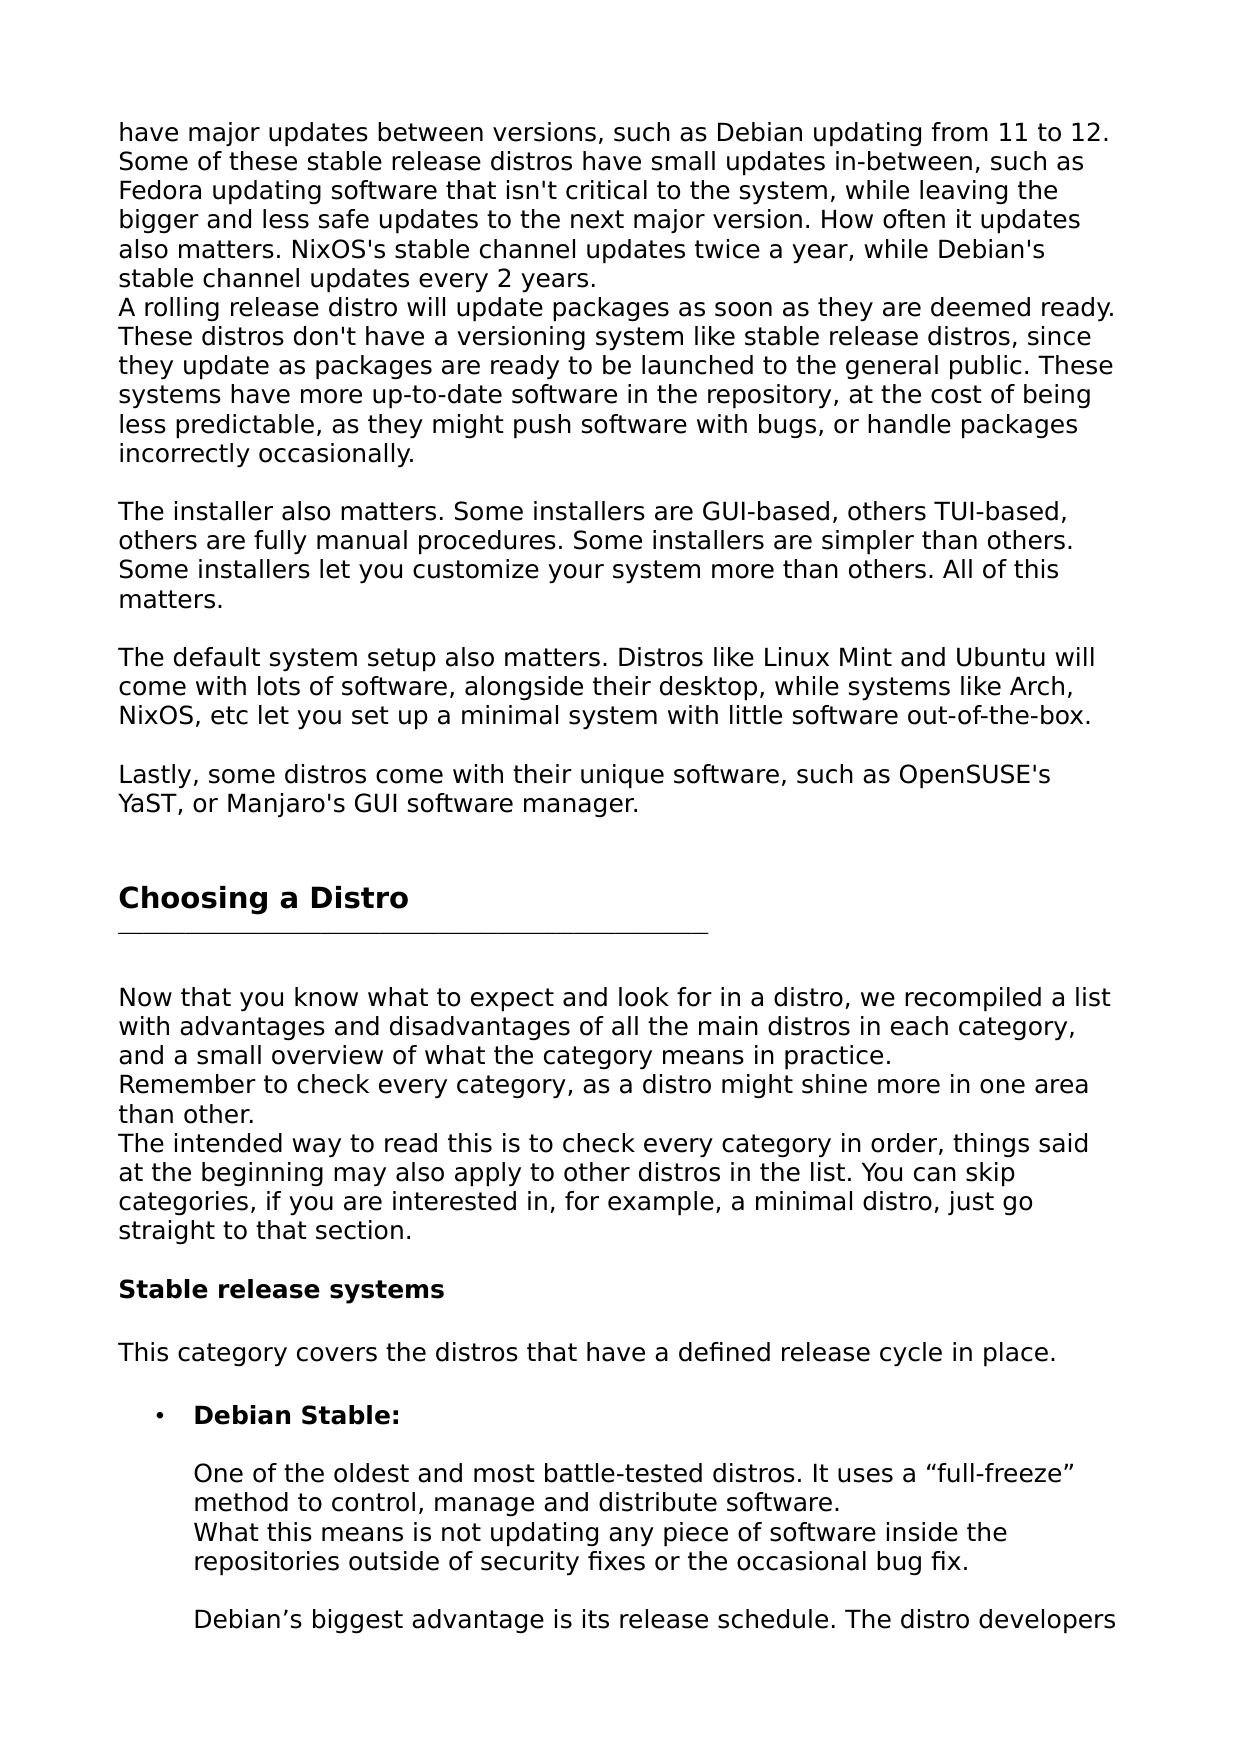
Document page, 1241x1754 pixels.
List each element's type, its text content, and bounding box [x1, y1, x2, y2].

text Stable release systems [118, 1275, 1122, 1304]
list Debian Stable: [156, 1401, 1122, 1430]
text have major updates between versions, such as Debian updating from 11 to 12. Some of these stable release distros have small updates in-between, such as Fedora updating software that isn't critical to the system, while leaving the bigger and less safe updates to the next major version. How often it updates also matters. NixOS's stable channel updates twice a year, while Debian's stable channel updates every 2 years. [118, 118, 1122, 293]
text The installer also matters. Some installers are GUI-based, others TUI-based, others are fully manual procedures. Some installers are simpler than others. Some installers let you customize your system more than others. All of this matters. [118, 497, 1122, 614]
text The default system setup also matters. Distros like Linux Mint and Ubuntu will come with lots of software, alongside their desktop, while systems like Arch, NixOS, etc let you set up a minimal system with little software out-of-the-box. [118, 643, 1122, 731]
text Now that you know what to expect and look for in a distro, we recompiled a list with advantages and disadvantages of all the main distros in each category, and a small overview of what the category means in practice. Remember to check every category, as a distro might shine more in one area than other. The intended way to read this is to check every category in order, things said at the beginning may also apply to other distros in the list. You can skip categories, if you are interested in, for example, a minimal distro, just go straight to that section. [118, 983, 1122, 1246]
text This category covers the distros that have a defined release cycle in place. [118, 1338, 1122, 1367]
text Choosing a Distro [118, 881, 1122, 915]
list One of the oldest and most battle-tested distros. It uses a “full-freeze” method to control, manage and distribute software. What this means is not updating any piece of software inside the repositories outside of security fixes or the occasional bug fix. Debian’s biggest advantage is its release schedule. The distro developers [156, 1430, 1122, 1634]
text A rolling release distro will update packages as soon as they are deemed ready. These distros don't have a versioning system like stable release distros, since they update as packages are ready to be launched to the general public. These systems have more up-to-date software in the repository, at the cost of being less predictable, as they might push software with bugs, or handle packages incorrectly occasionally. [118, 293, 1122, 468]
text ______________________________________________________________________ [118, 915, 1122, 949]
text Lastly, some distros come with their unique software, such as OpenSUSE's YaST, or Manjaro's GUI software manager. [118, 760, 1122, 818]
